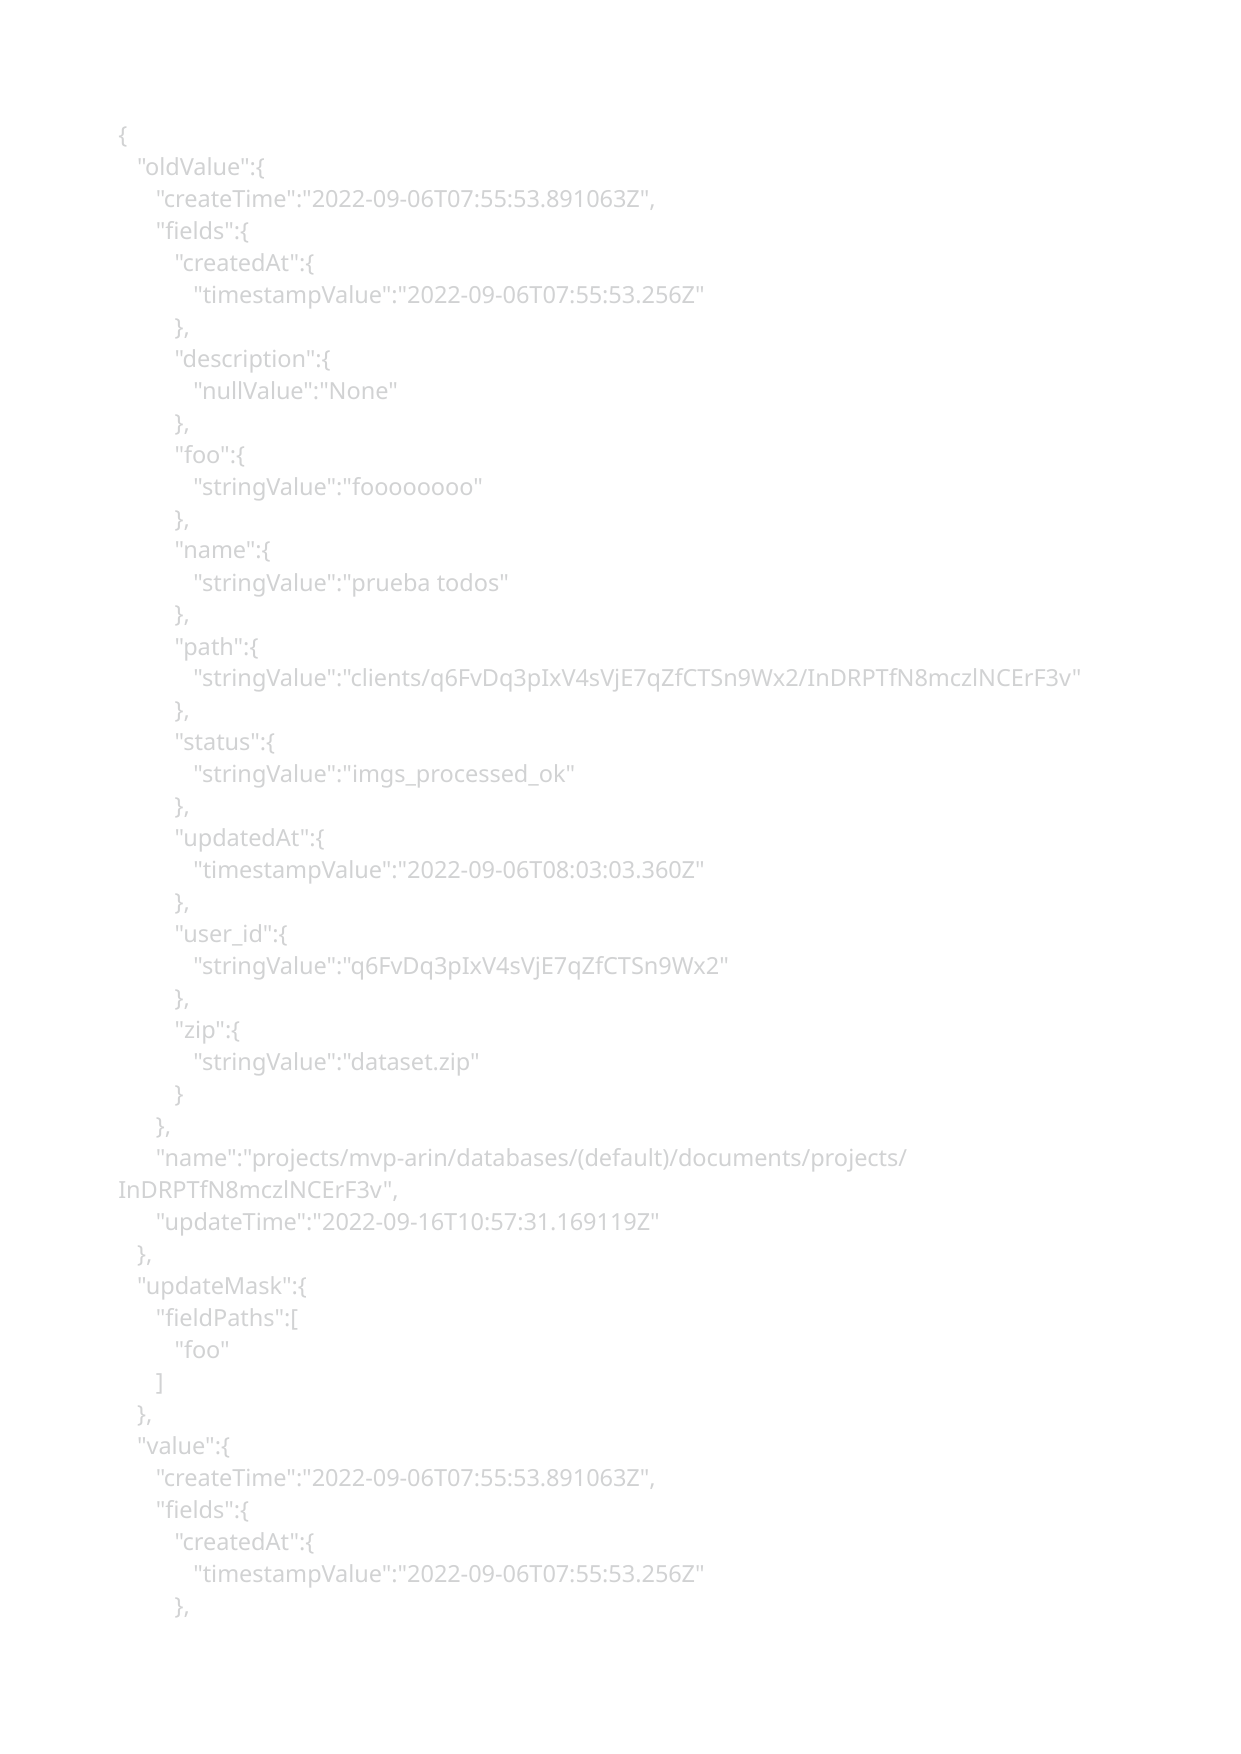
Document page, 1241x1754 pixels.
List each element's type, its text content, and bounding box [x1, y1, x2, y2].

text { "oldValue":{ "createTime":"2022-09-06T07:55:53.891063Z", "fields":{ "createdAt":{ "timestampValue":"2022-09-06T07:55:53.256Z" }, "description":{ "nullValue":"None" }, "foo":{ "stringValue":"foooooooo" }, "name":{ "stringValue":"prueba todos" }, "path":{ "stringValue":"clients/q6FvDq3pIxV4sVjE7qZfCTSn9Wx2/InDRPTfN8mczlNCErF3v" }, "status":{ "stringValue":"imgs_processed_ok" }, "updatedAt":{ "timestampValue":"2022-09-06T08:03:03.360Z" }, "user_id":{ "stringValue":"q6FvDq3pIxV4sVjE7qZfCTSn9Wx2" }, "zip":{ "stringValue":"dataset.zip" } }, "name":"projects/mvp-arin/databases/(default)/documents/projects/InDRPTfN8mczlNCErF3v", "updateTime":"2022-09-16T10:57:31.169119Z" }, "updateMask":{ "fieldPaths":[ "foo" ] }, "value":{ "createTime":"2022-09-06T07:55:53.891063Z", "fields":{ "createdAt":{ "timestampValue":"2022-09-06T07:55:53.256Z" }, [118, 118, 1122, 1621]
